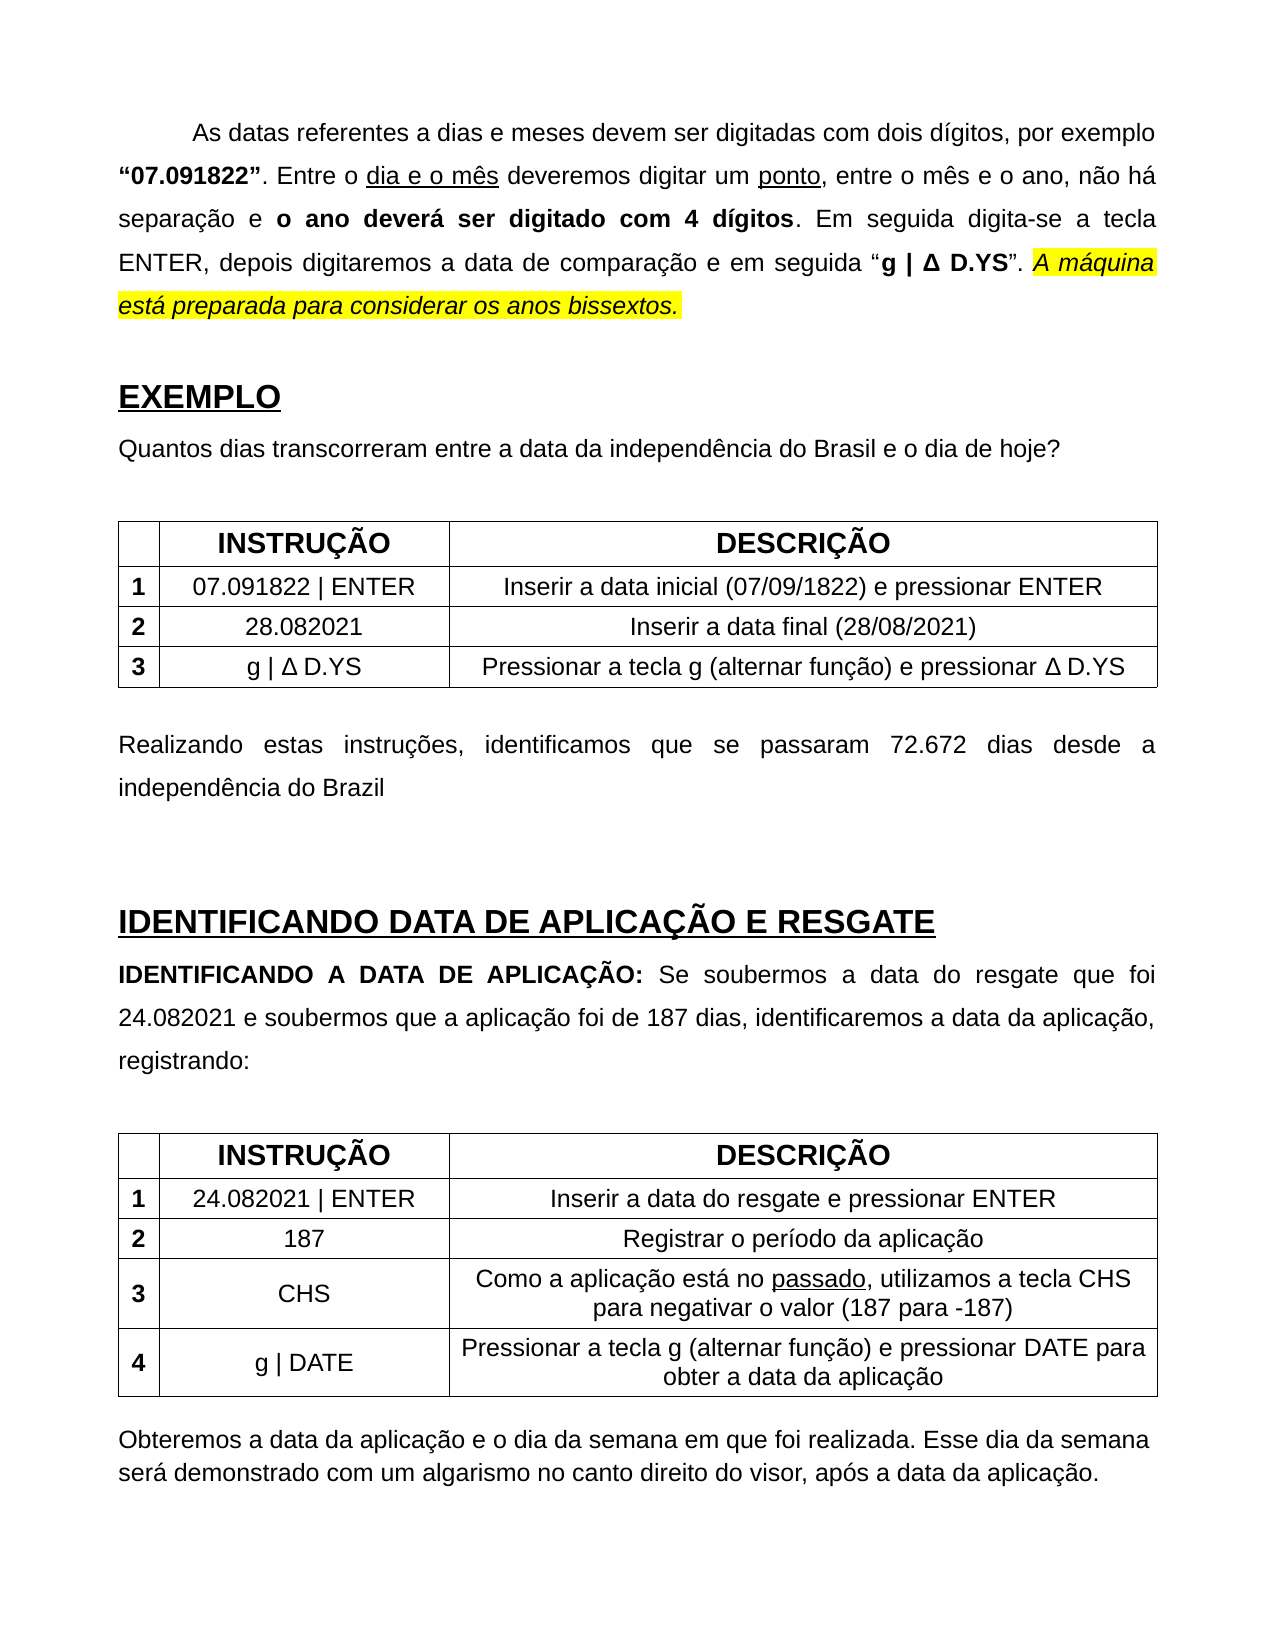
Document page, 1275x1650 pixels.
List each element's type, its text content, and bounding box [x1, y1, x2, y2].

table_cell Pressionar a tecla g (alternar função) e pressionar Δ D.YS [450, 647, 1157, 687]
text EXEMPLO [118, 377, 1157, 415]
table_cell Pressionar a tecla g (alternar função) e pressionar DATE para obter a data da aplicação [450, 1329, 1157, 1396]
table_cell 3 [119, 647, 159, 687]
table_header [119, 1134, 159, 1178]
table_cell g | Δ D.YS [160, 647, 449, 687]
table_cell Inserir a data inicial (07/09/1822) e pressionar ENTER [450, 567, 1157, 606]
table_cell 2 [119, 607, 159, 646]
table_header DESCRIÇÃO [450, 522, 1157, 566]
table_header DESCRIÇÃO [450, 1134, 1157, 1178]
table_cell 4 [119, 1329, 159, 1396]
text As datas referentes a dias e meses devem ser digitadas com dois dígitos, por exemplo “07.091822”. Entre o dia e o mês deveremos digitar um ponto, entre o mês e o ano, não há separação e o ano deverá ser digitado com 4 dígitos. Em seguida digita-se a tecla ENTER, depois digitaremos a data de comparação e em seguida “g | Δ D.YS”. A máquina está preparada para considerar os anos bissextos. [118, 118, 1157, 319]
table_cell Registrar o período da aplicação [450, 1219, 1157, 1258]
text IDENTIFICANDO DATA DE APLICAÇÃO E RESGATE [118, 902, 1157, 941]
table_cell Como a aplicação está no passado, utilizamos a tecla CHS para negativar o valor (187 para -187) [450, 1259, 1157, 1327]
table_cell CHS [160, 1259, 449, 1327]
table_cell g | DATE [160, 1329, 449, 1396]
table_cell 1 [119, 567, 159, 606]
table_cell 3 [119, 1259, 159, 1327]
table_header INSTRUÇÃO [160, 522, 449, 566]
text IDENTIFICANDO A DATA DE APLICAÇÃO: Se soubermos a data do resgate que foi 24.082021 e soubermos que a aplicação foi de 187 dias, identificaremos a data da aplicação, registrando: [118, 960, 1157, 1075]
table_cell 187 [160, 1219, 449, 1258]
table_cell 2 [119, 1219, 159, 1258]
text Quantos dias transcorreram entre a data da independência do Brasil e o dia de hoje? [118, 434, 1157, 463]
table_cell 28.082021 [160, 607, 449, 646]
text Obteremos a data da aplicação e o dia da semana em que foi realizada. Esse dia da semana será demonstrado com um algarismo no canto direito do visor, após a data da aplicação. [118, 1425, 1157, 1487]
text Realizando estas instruções, identificamos que se passaram 72.672 dias desde a independência do Brazil [118, 730, 1157, 802]
table_header [119, 522, 159, 566]
table_cell 07.091822 | ENTER [160, 567, 449, 606]
table_header INSTRUÇÃO [160, 1134, 449, 1178]
table_cell 1 [119, 1179, 159, 1218]
table_cell Inserir a data do resgate e pressionar ENTER [450, 1179, 1157, 1218]
table_cell Inserir a data final (28/08/2021) [450, 607, 1157, 646]
table_cell 24.082021 | ENTER [160, 1179, 449, 1218]
